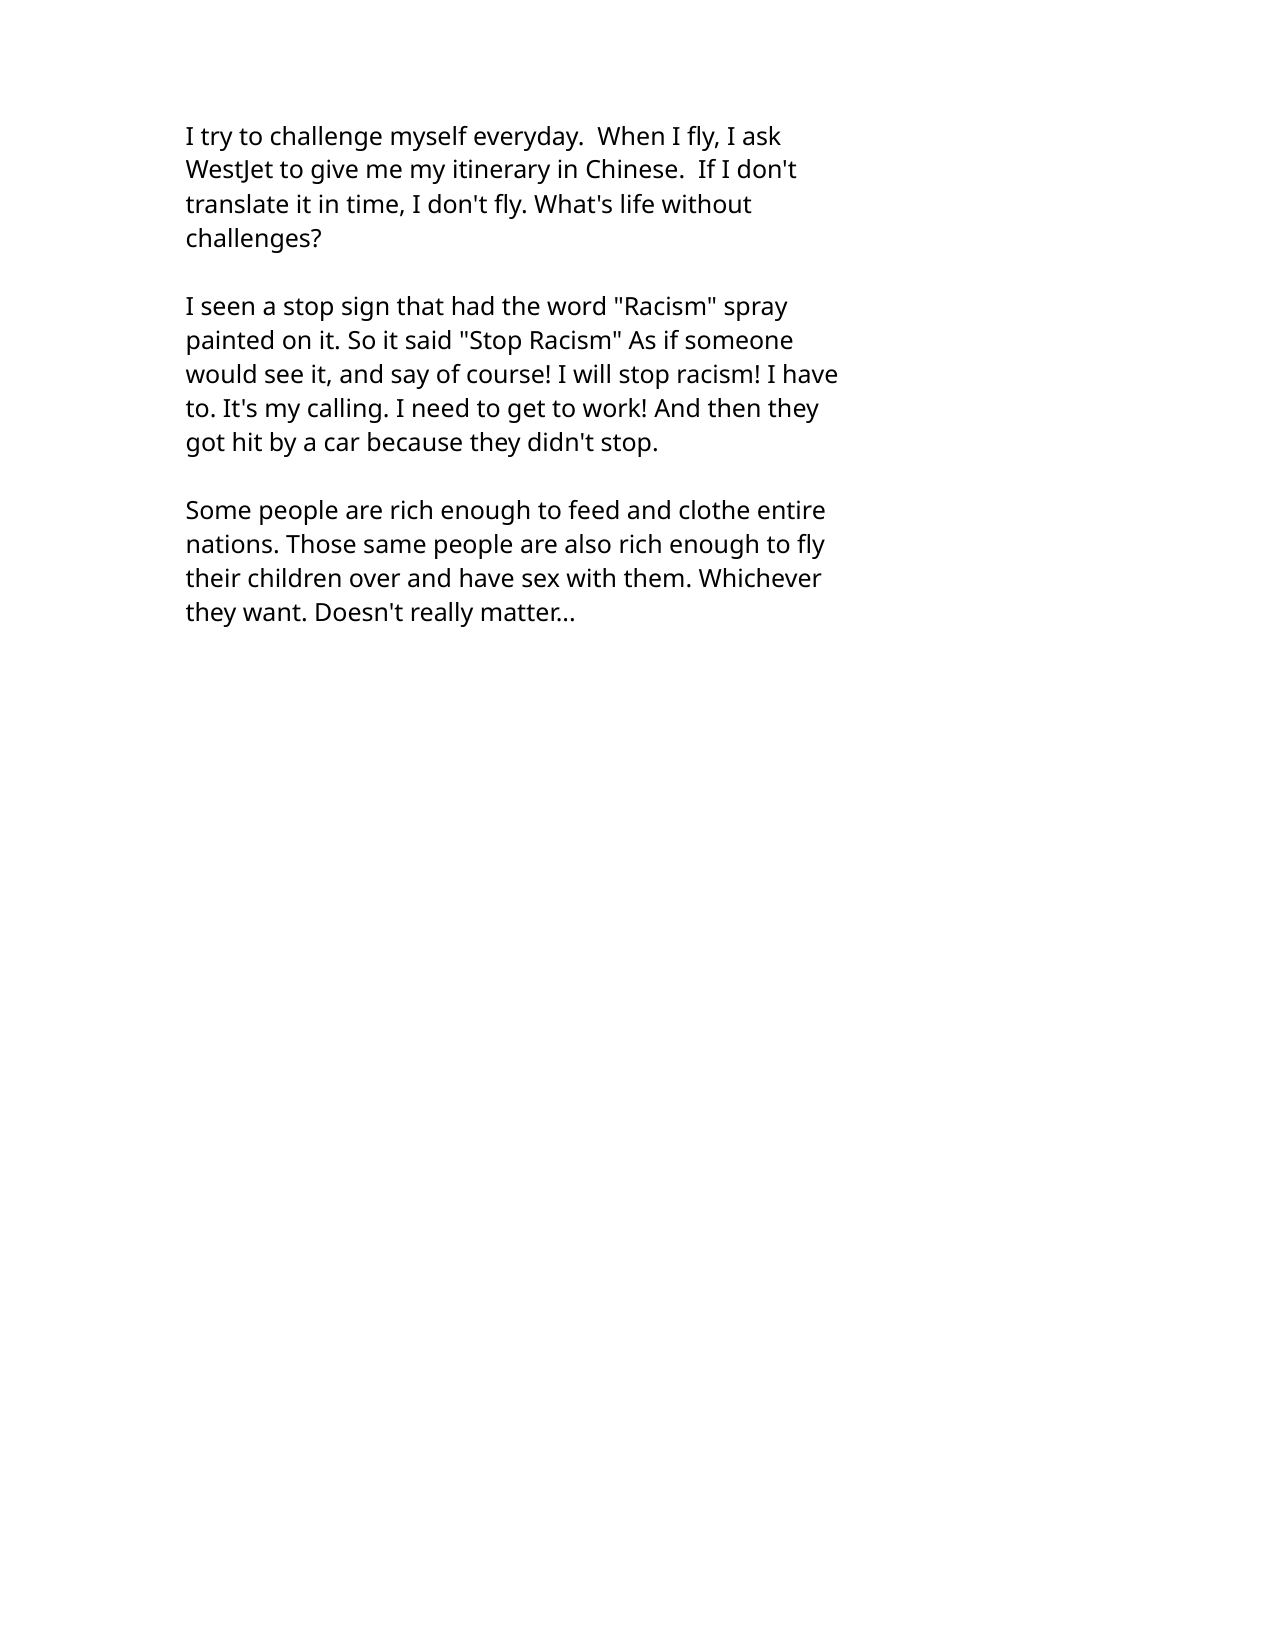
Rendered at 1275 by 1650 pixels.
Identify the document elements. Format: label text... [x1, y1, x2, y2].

text Some people are rich enough to feed and clothe entire nations. Those same people are also rich enough to fly their children over and have sex with them. Whichever they want. Doesn't really matter... [185, 493, 863, 629]
text I try to challenge myself everyday. When I fly, I ask WestJet to give me my itinerary in Chinese. If I don't translate it in time, I don't fly. What's life without challenges? [185, 118, 863, 254]
text I seen a stop sign that had the word "Racism" spray painted on it. So it said "Stop Racism" As if someone would see it, and say of course! I will stop racism! I have to. It's my calling. I need to get to work! And then they got hit by a car because they didn't stop. [185, 288, 863, 459]
